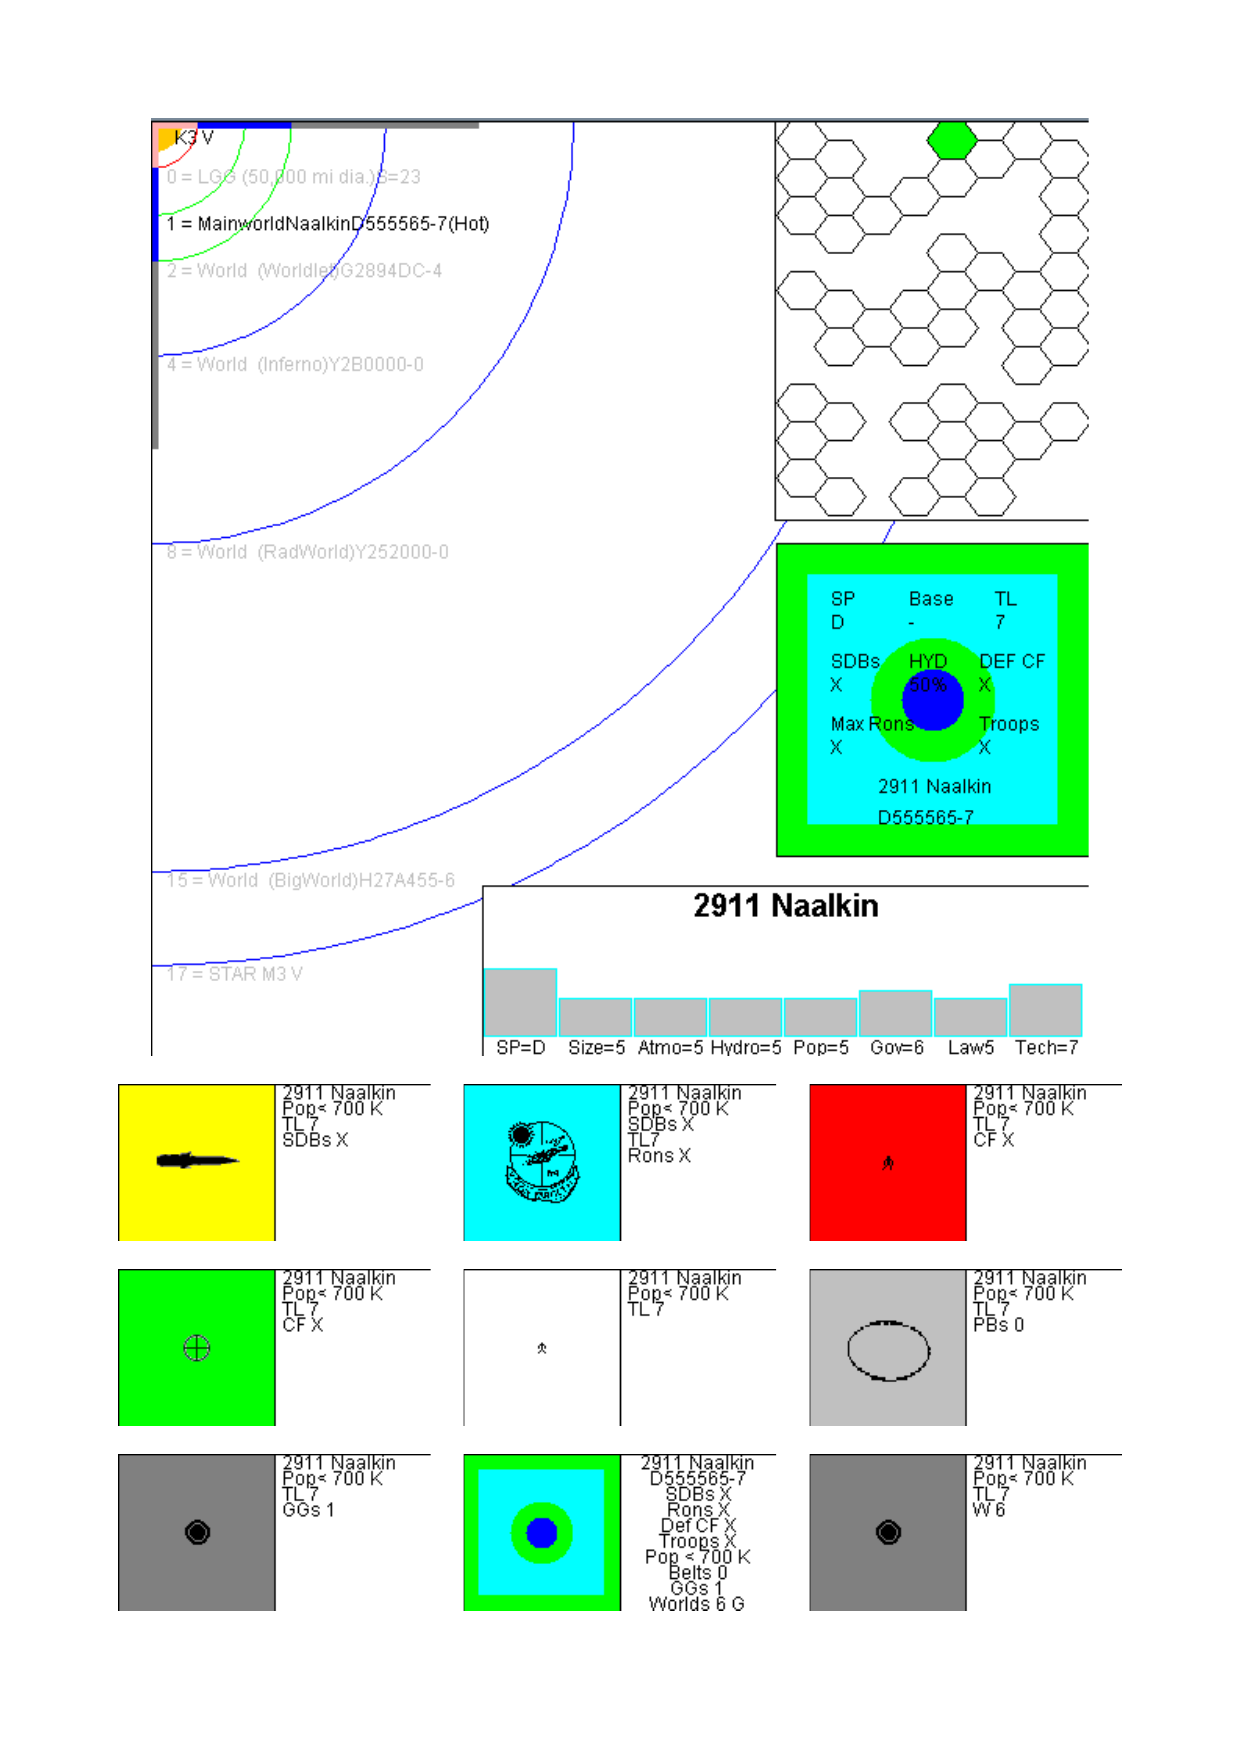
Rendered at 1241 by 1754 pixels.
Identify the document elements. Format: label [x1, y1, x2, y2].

picture [809, 1454, 1122, 1611]
picture [118, 1454, 431, 1611]
picture [463, 1269, 777, 1426]
picture [151, 118, 1089, 1056]
picture [809, 1269, 1122, 1426]
picture [118, 1084, 431, 1241]
picture [118, 1269, 431, 1426]
picture [463, 1084, 777, 1241]
picture [809, 1084, 1122, 1241]
picture [463, 1454, 777, 1611]
